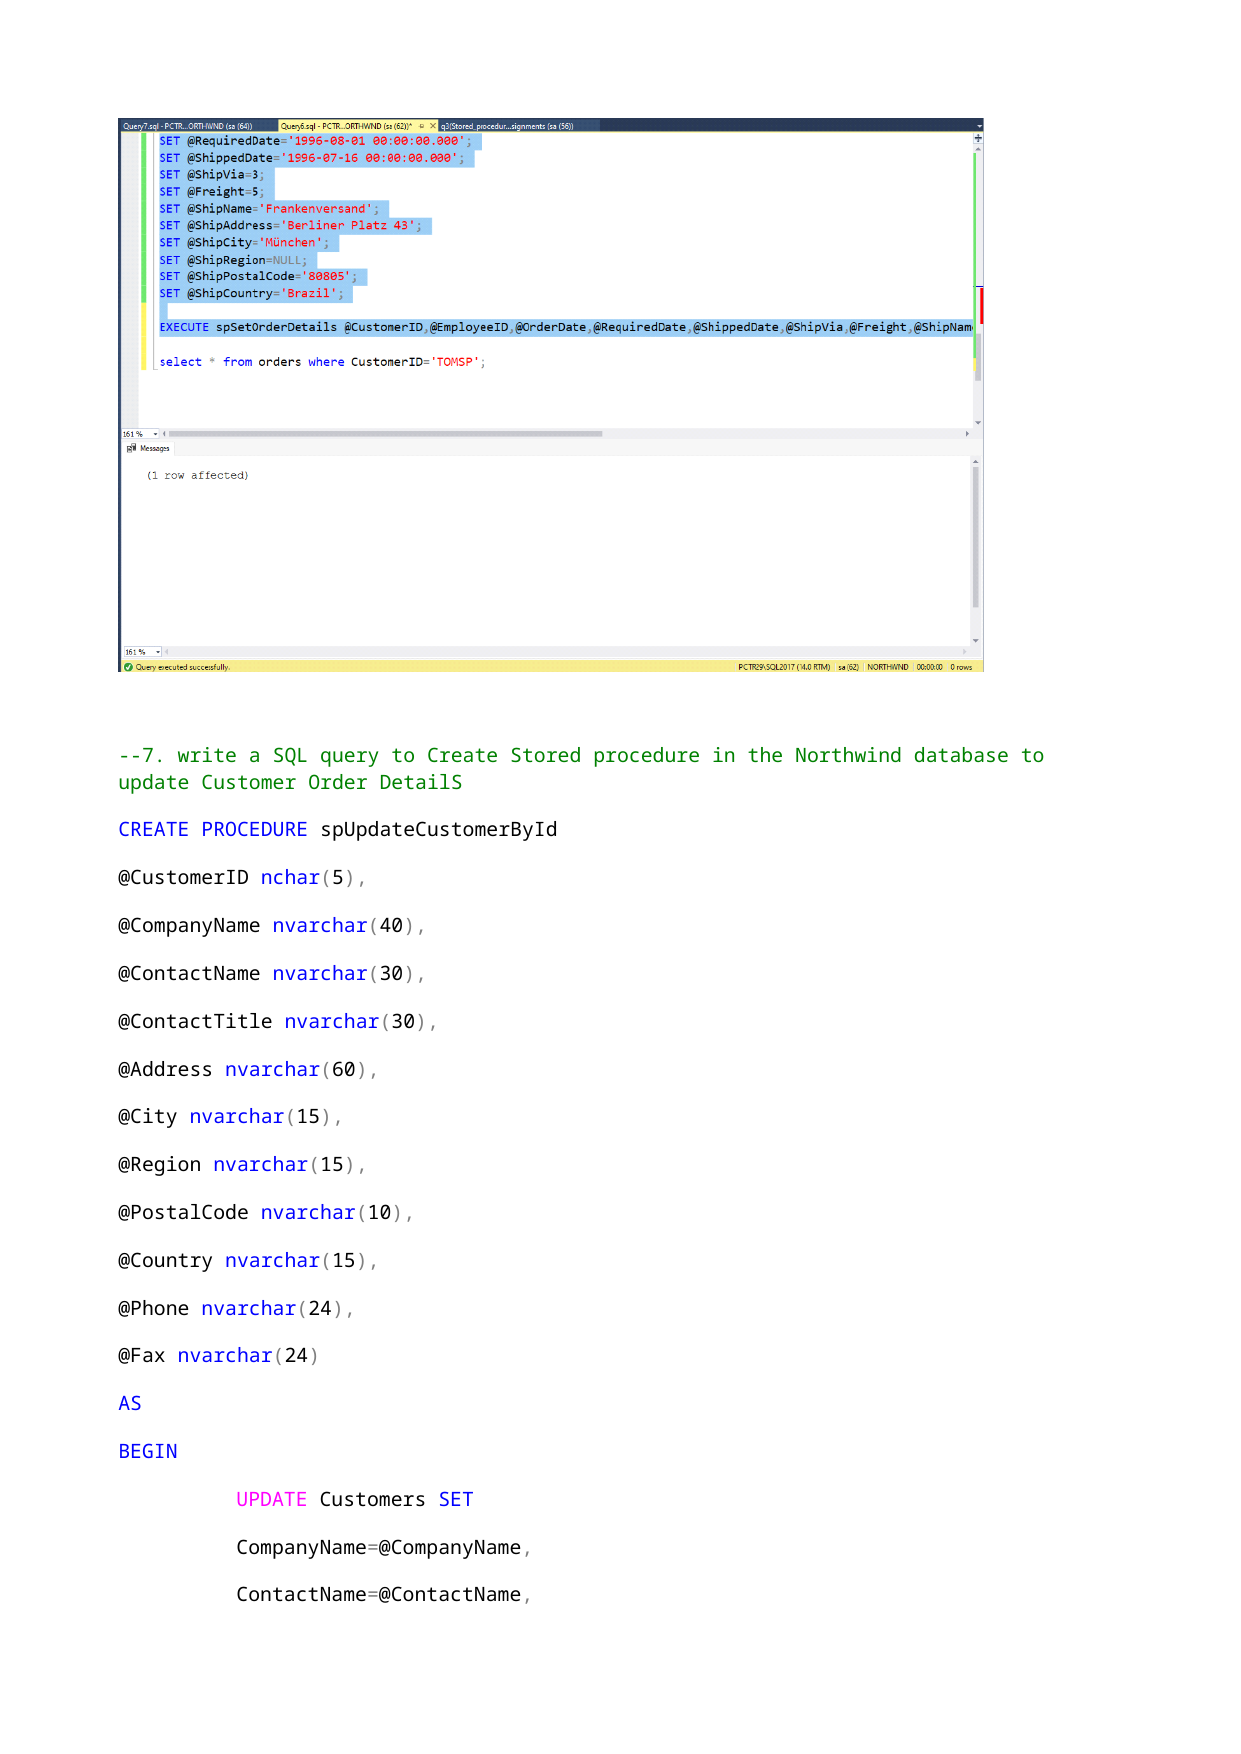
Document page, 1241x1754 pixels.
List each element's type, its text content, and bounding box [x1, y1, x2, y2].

text AS [118, 1389, 1122, 1416]
text @ContactTitle nvarchar(30), [118, 1007, 1122, 1034]
text @City nvarchar(15), [118, 1103, 1122, 1129]
text @PostalCode nvarchar(10), [118, 1198, 1122, 1225]
text @Region nvarchar(15), [118, 1150, 1122, 1177]
text CREATE PROCEDURE spUpdateCustomerById [118, 816, 1122, 843]
text CompanyName=@CompanyName, [118, 1533, 1122, 1560]
text UPDATE Customers SET [118, 1485, 1122, 1512]
text @CustomerID nchar(5), [118, 863, 1122, 891]
text ContactName=@ContactName, [118, 1581, 1122, 1608]
text @CompanyName nvarchar(40), [118, 911, 1122, 938]
text @ContactName nvarchar(30), [118, 959, 1122, 986]
text BEGIN [118, 1437, 1122, 1464]
text @Country nvarchar(15), [118, 1246, 1122, 1273]
text @Phone nvarchar(24), [118, 1294, 1122, 1321]
text @Fax nvarchar(24) [118, 1342, 1122, 1369]
text --7. write a SQL query to Create Stored procedure in the Northwind database to update Customer Order DetailS [118, 741, 1122, 795]
text @Address nvarchar(60), [118, 1055, 1122, 1082]
